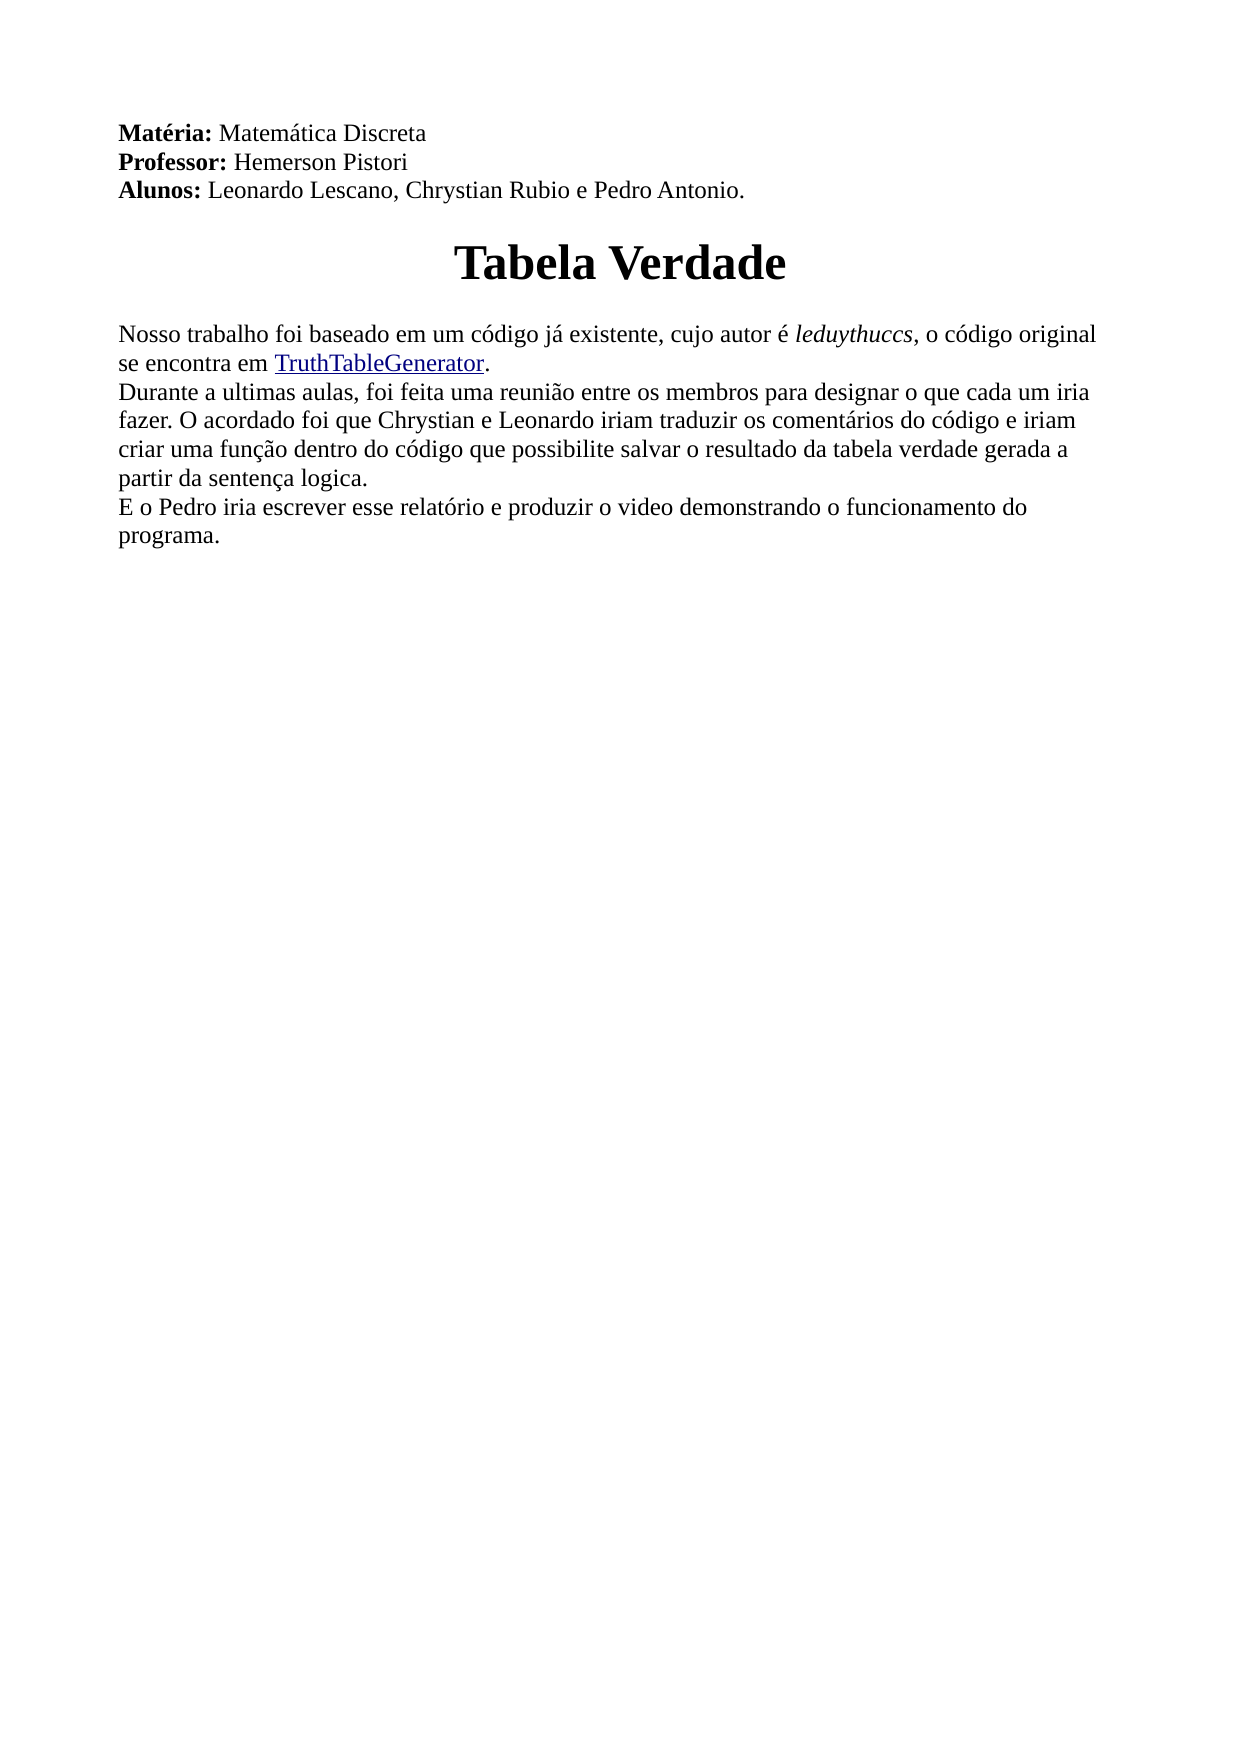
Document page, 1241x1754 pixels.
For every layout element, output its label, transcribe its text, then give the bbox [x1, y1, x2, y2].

text E o Pedro iria escrever esse relatório e produzir o video demonstrando o funcionamento do programa. [118, 492, 1122, 549]
text Durante a ultimas aulas, foi feita uma reunião entre os membros para designar o que cada um iria fazer. O acordado foi que Chrystian e Leonardo iriam traduzir os comentários do código e iriam criar uma função dentro do código que possibilite salvar o resultado da tabela verdade gerada a partir da sentença logica. [118, 377, 1122, 492]
text Nosso trabalho foi baseado em um código já existente, cujo autor é leduythuccs, o código original se encontra em TruthTableGenerator. [118, 319, 1122, 377]
text Tabela Verdade [118, 233, 1122, 291]
text Professor: Hemerson Pistori [118, 147, 1122, 176]
text Alunos: Leonardo Lescano, Chrystian Rubio e Pedro Antonio. [118, 176, 1122, 204]
text Matéria: Matemática Discreta [118, 118, 1122, 147]
